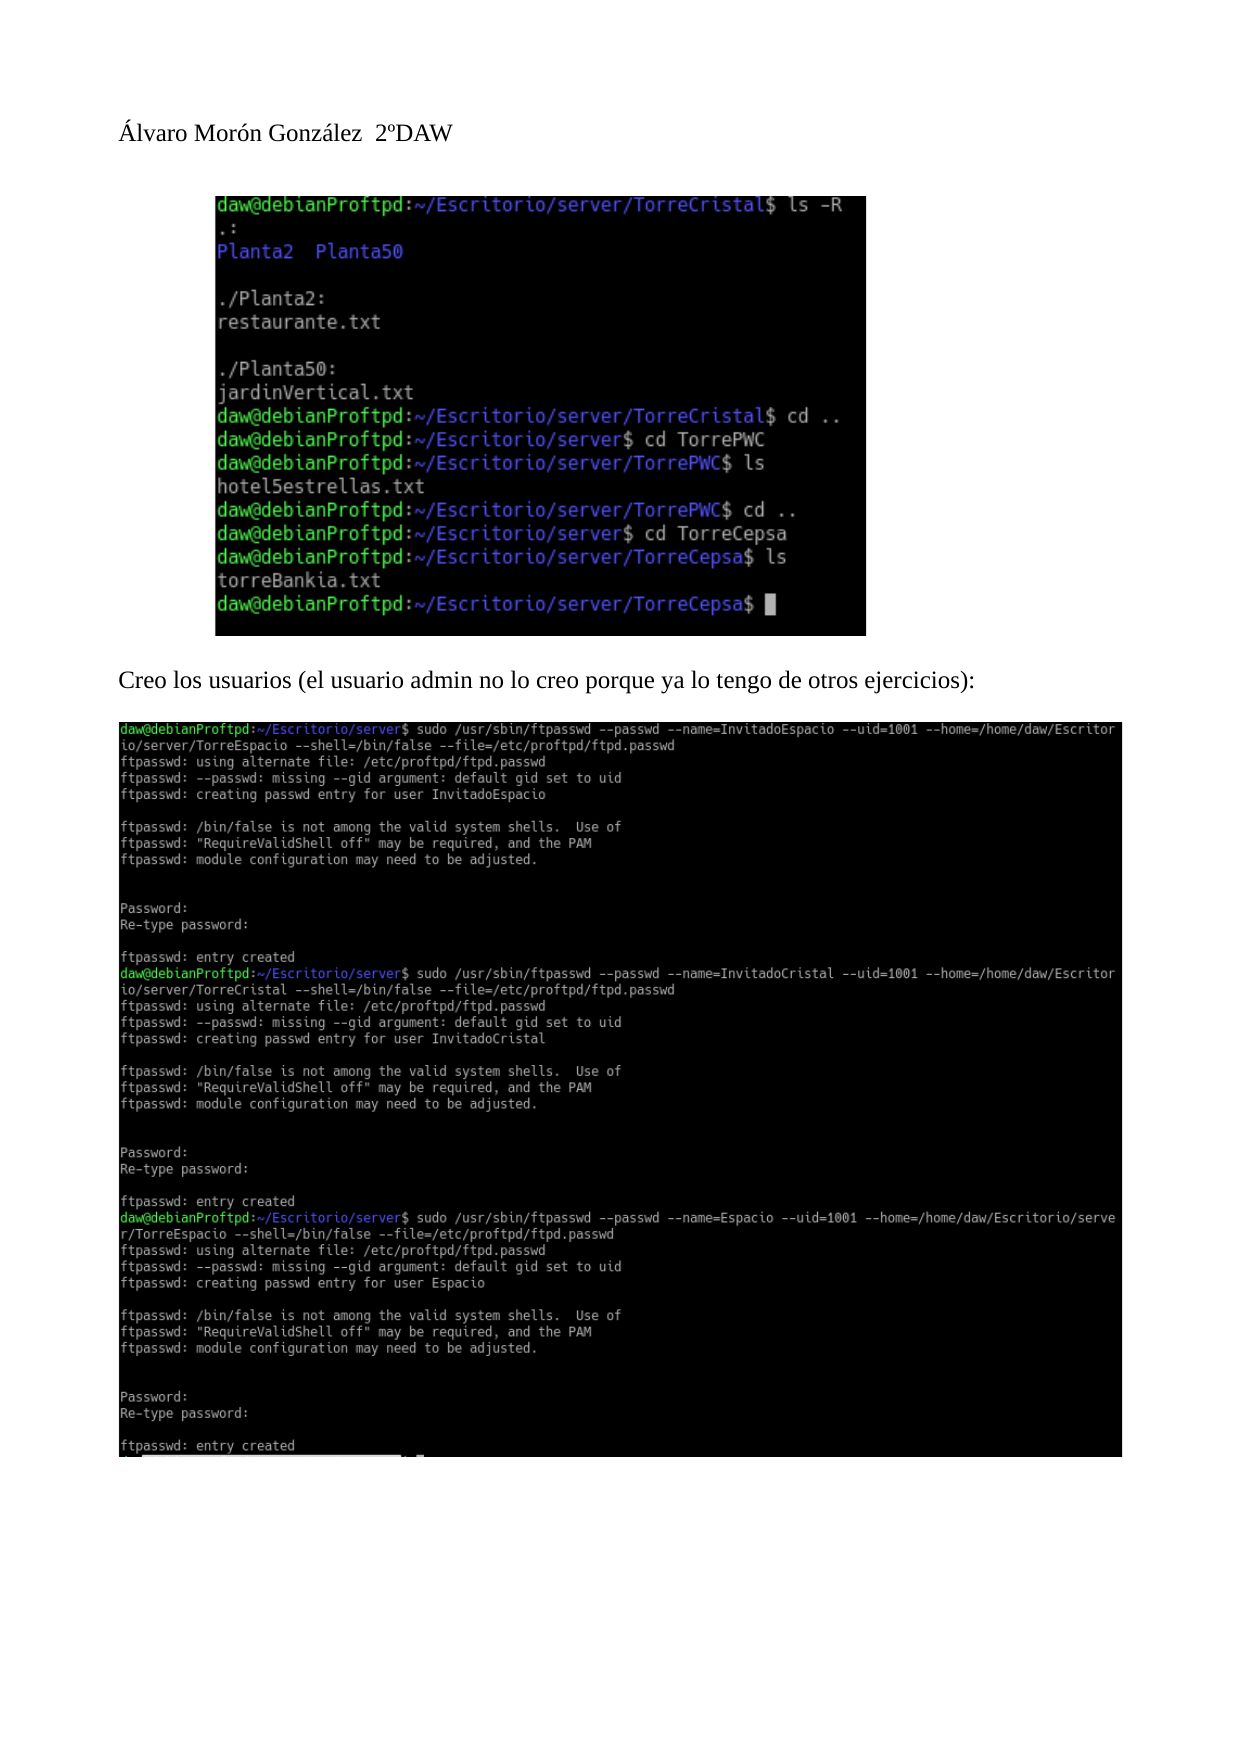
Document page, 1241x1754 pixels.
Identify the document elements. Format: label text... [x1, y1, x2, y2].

text Creo los usuarios (el usuario admin no lo creo porque ya lo tengo de otros ejercicios): [118, 665, 1122, 694]
picture [118, 722, 1123, 1457]
picture [214, 196, 867, 636]
